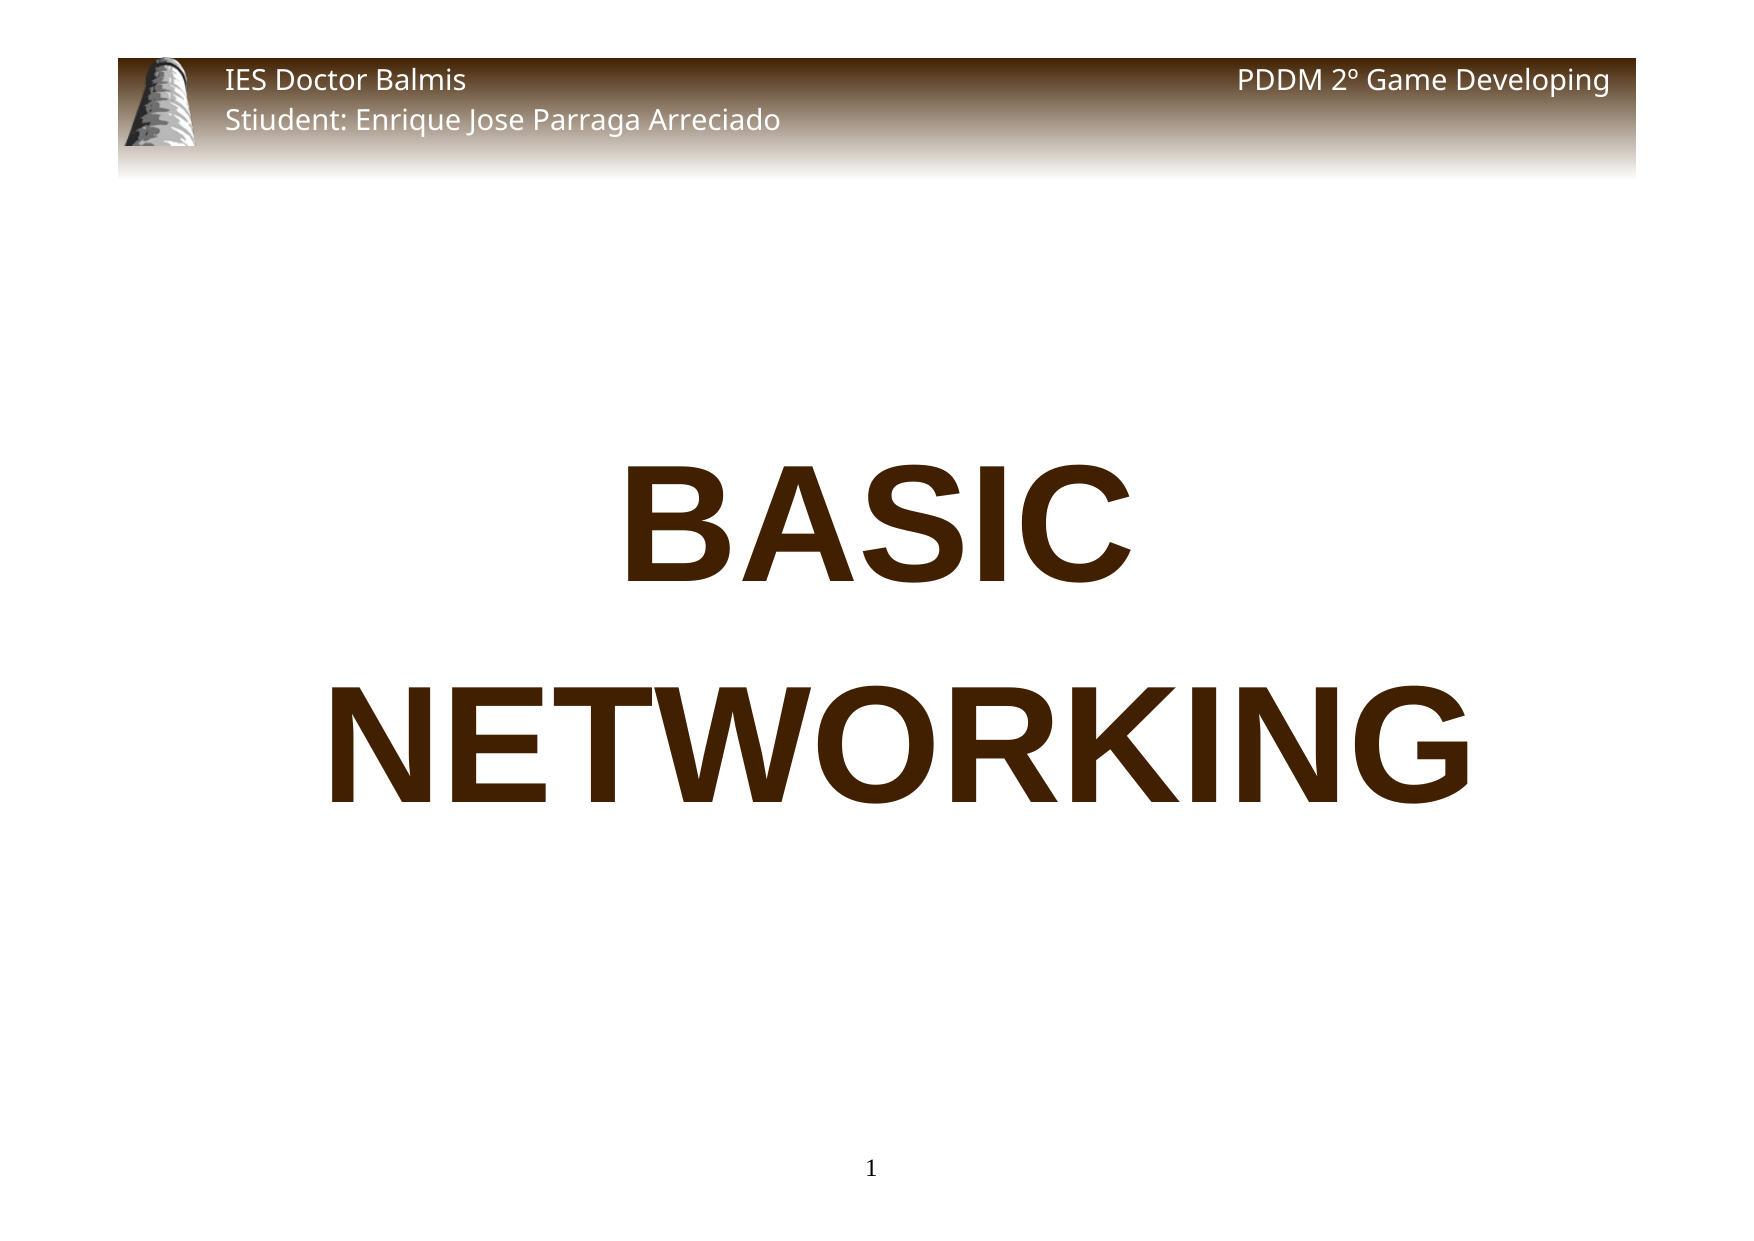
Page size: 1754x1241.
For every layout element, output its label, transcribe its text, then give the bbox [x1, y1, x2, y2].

subtitle NetWorking [118, 646, 1636, 837]
subtitle Basic [118, 425, 1636, 616]
picture [121, 57, 202, 146]
